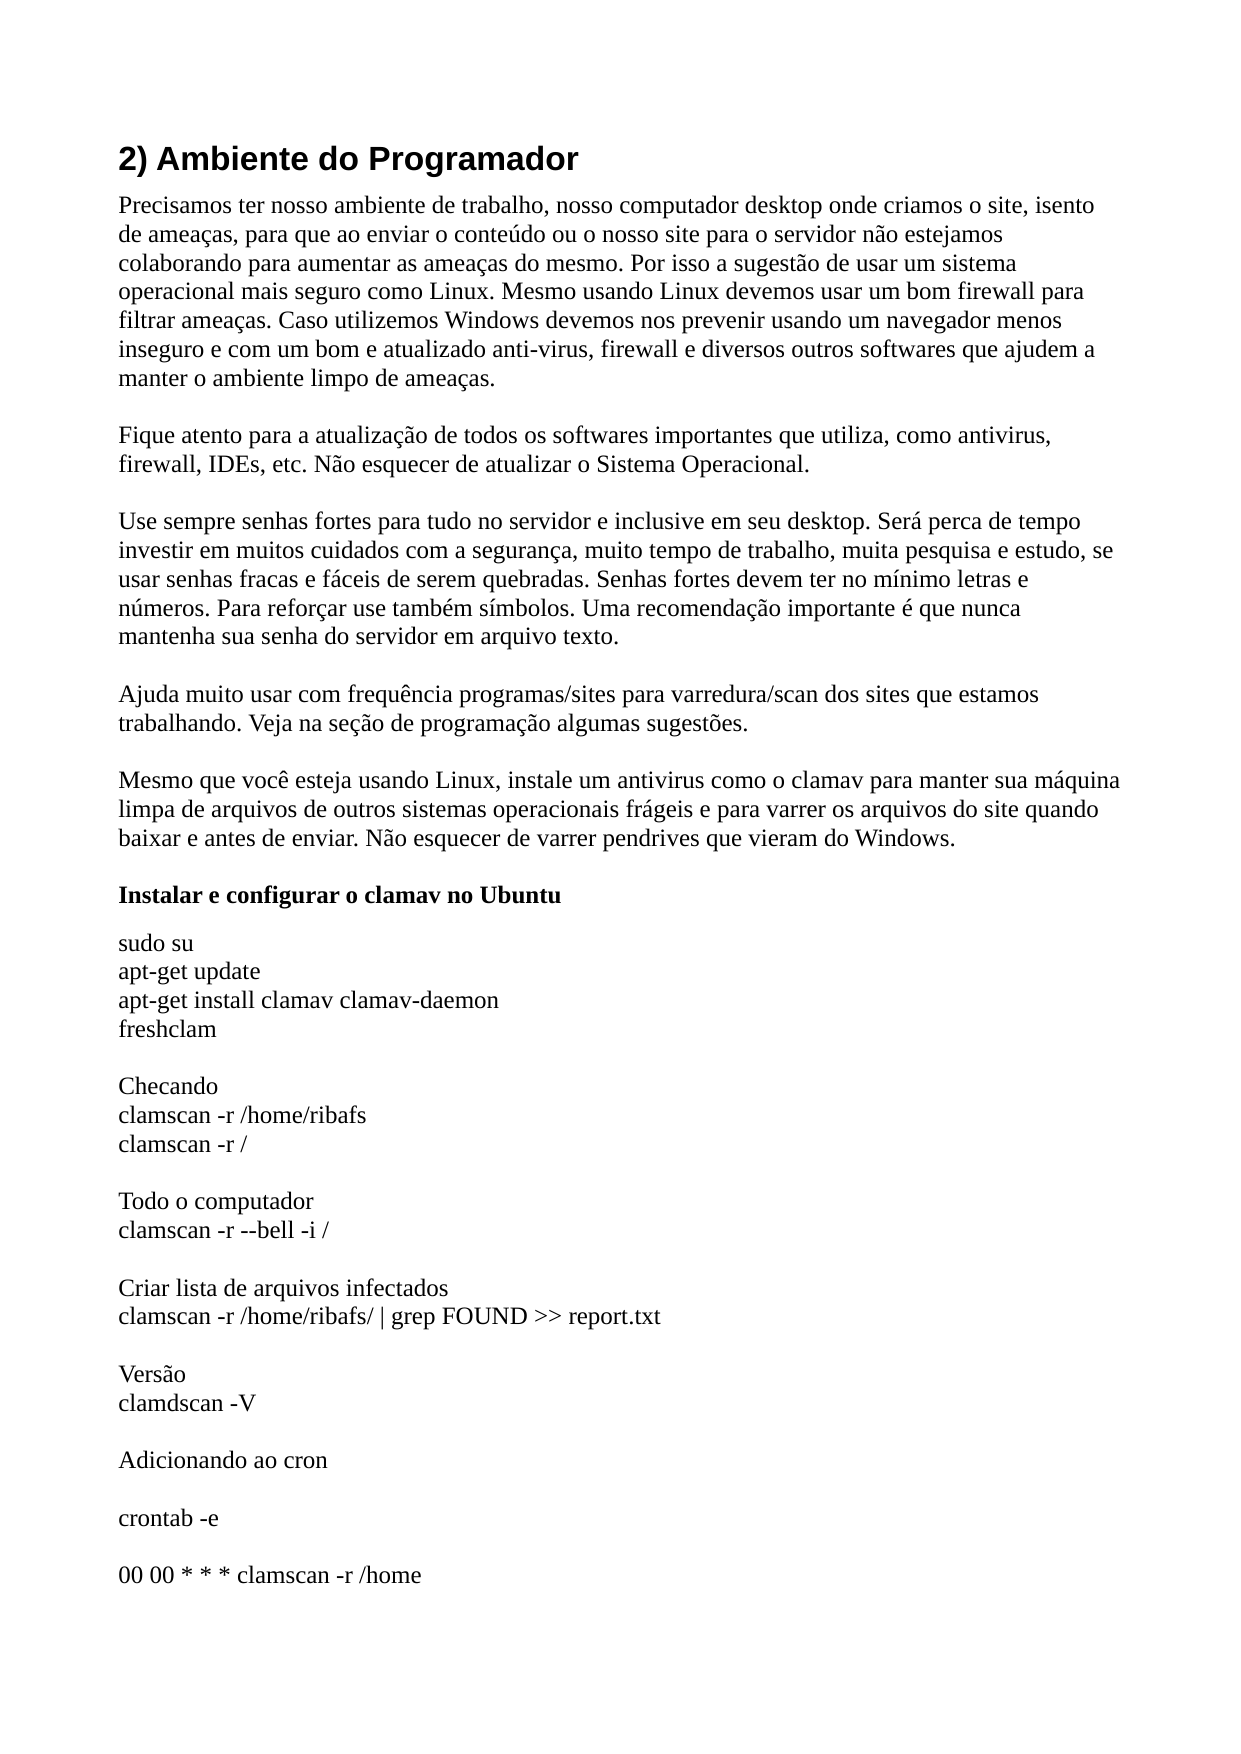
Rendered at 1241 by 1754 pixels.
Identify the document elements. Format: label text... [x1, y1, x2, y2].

text colaborando para aumentar as ameaças do mesmo. Por isso a sugestão de usar um sistema [118, 248, 1122, 276]
text Todo o computador [118, 1186, 1122, 1215]
text Adicionando ao cron [118, 1445, 1122, 1474]
text Precisamos ter nosso ambiente de trabalho, nosso computador desktop onde criamos o site, isento [118, 190, 1122, 219]
text Criar lista de arquivos infectados [118, 1273, 1122, 1301]
text mantenha sua senha do servidor em arquivo texto. [118, 621, 1122, 650]
text Versão [118, 1359, 1122, 1388]
text firewall, IDEs, etc. Não esquecer de atualizar o Sistema Operacional. [118, 449, 1122, 478]
text números. Para reforçar use também símbolos. Uma recomendação importante é que nunca [118, 593, 1122, 621]
text Instalar e configurar o clamav no Ubuntu [118, 880, 1122, 909]
text investir em muitos cuidados com a segurança, muito tempo de trabalho, muita pesquisa e estudo, se [118, 535, 1122, 564]
text filtrar ameaças. Caso utilizemos Windows devemos nos prevenir usando um navegador menos [118, 305, 1122, 334]
text de ameaças, para que ao enviar o conteúdo ou o nosso site para o servidor não estejamos [118, 219, 1122, 248]
subtitle 2) Ambiente do Programador [118, 139, 1122, 178]
text Mesmo que você esteja usando Linux, instale um antivirus como o clamav para manter sua máquina [118, 765, 1122, 794]
text limpa de arquivos de outros sistemas operacionais frágeis e para varrer os arquivos do site quando [118, 794, 1122, 823]
text Checando [118, 1071, 1122, 1100]
text clamscan -r --bell -i / [118, 1215, 1122, 1244]
text apt-get install clamav clamav-daemon [118, 985, 1122, 1014]
text sudo su [118, 928, 1122, 956]
text Fique atento para a atualização de todos os softwares importantes que utiliza, como antivirus, [118, 420, 1122, 449]
text inseguro e com um bom e atualizado anti-virus, firewall e diversos outros softwares que ajudem a [118, 334, 1122, 363]
text manter o ambiente limpo de ameaças. [118, 363, 1122, 391]
text clamscan -r /home/ribafs/ | grep FOUND >> report.txt [118, 1301, 1122, 1330]
text trabalhando. Veja na seção de programação algumas sugestões. [118, 708, 1122, 736]
text usar senhas fracas e fáceis de serem quebradas. Senhas fortes devem ter no mínimo letras e [118, 564, 1122, 593]
text Ajuda muito usar com frequência programas/sites para varredura/scan dos sites que estamos [118, 679, 1122, 708]
text baixar e antes de enviar. Não esquecer de varrer pendrives que vieram do Windows. [118, 823, 1122, 851]
text freshclam [118, 1014, 1122, 1043]
text clamscan -r / [118, 1129, 1122, 1158]
text clamdscan -V [118, 1388, 1122, 1416]
text operacional mais seguro como Linux. Mesmo usando Linux devemos usar um bom firewall para [118, 276, 1122, 305]
text apt-get update [118, 956, 1122, 985]
text crontab -e [118, 1503, 1122, 1531]
text 00 00 * * * clamscan -r /home [118, 1560, 1122, 1589]
text clamscan -r /home/ribafs [118, 1100, 1122, 1129]
text Use sempre senhas fortes para tudo no servidor e inclusive em seu desktop. Será perca de tempo [118, 506, 1122, 535]
